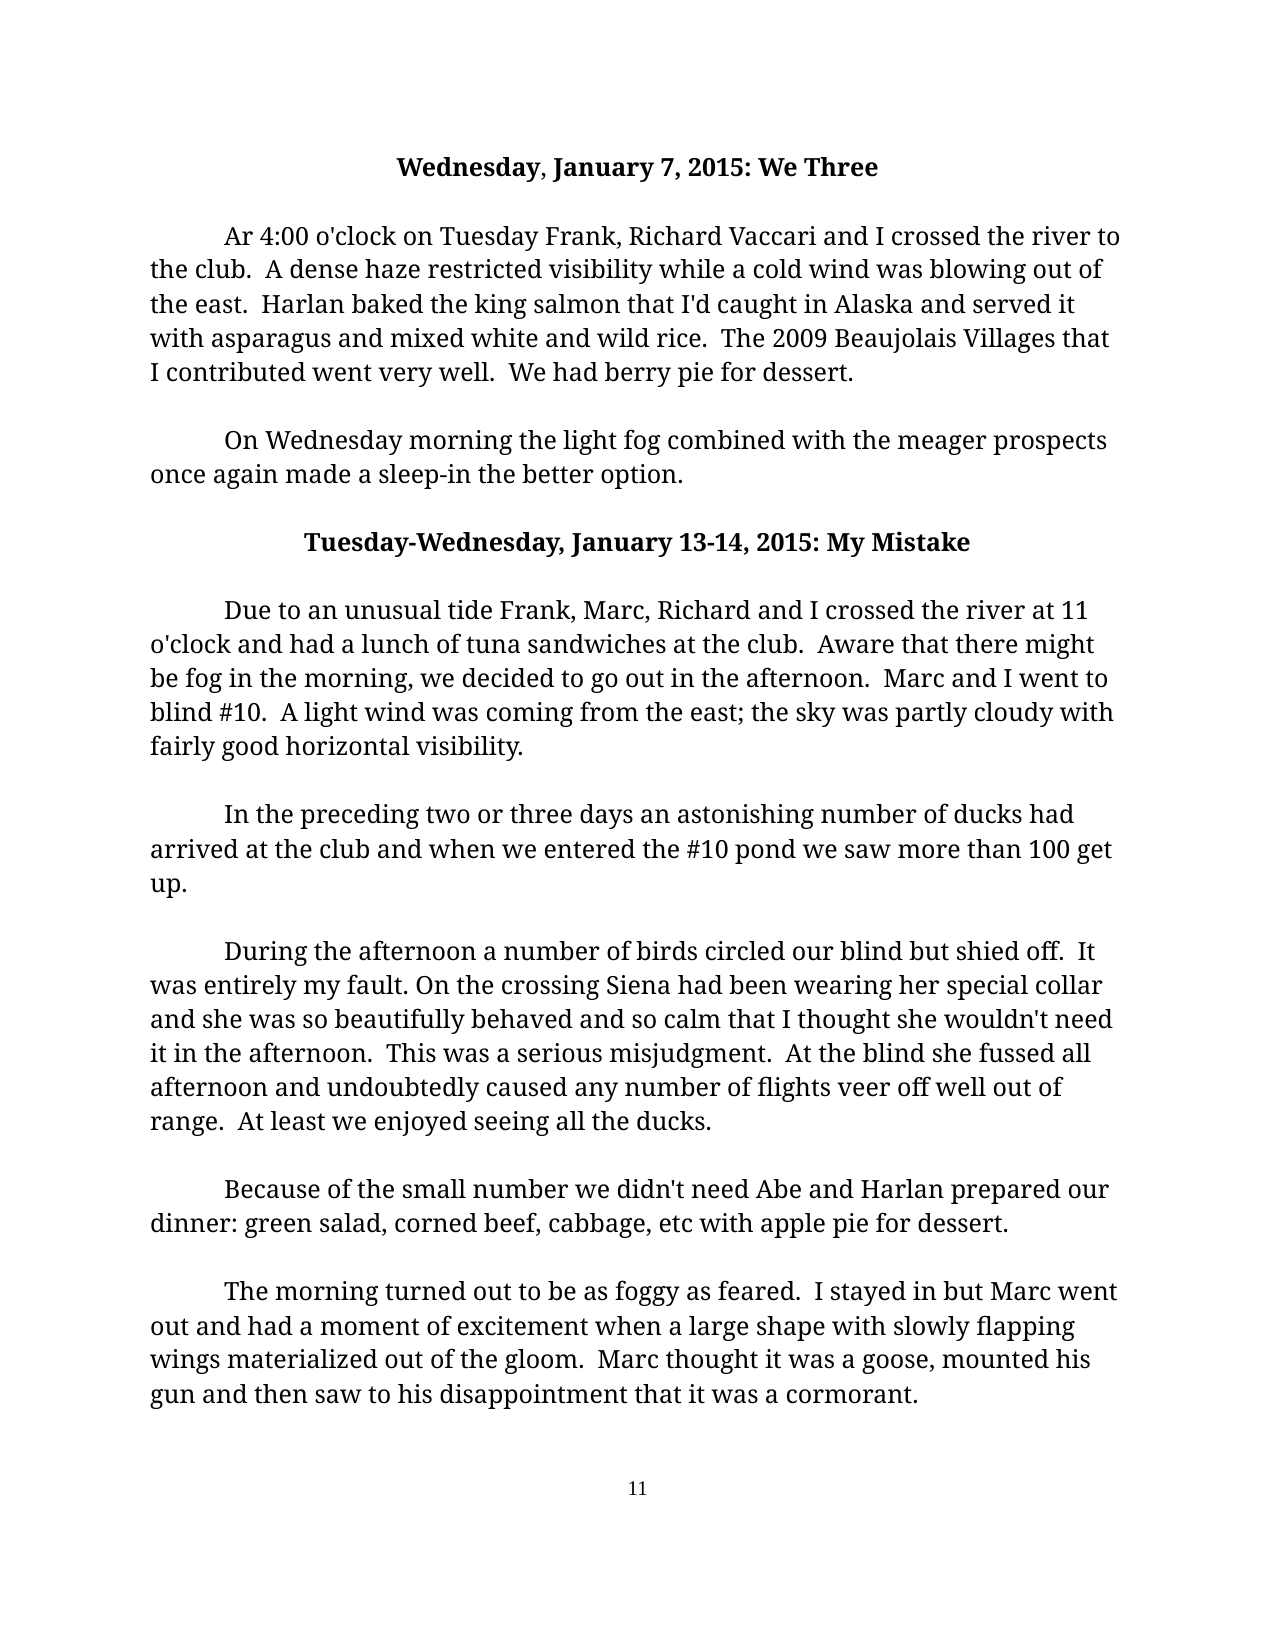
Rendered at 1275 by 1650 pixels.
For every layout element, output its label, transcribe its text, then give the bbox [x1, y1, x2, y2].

text Because of the small number we didn't need Abe and Harlan prepared our dinner: green salad, corned beef, cabbage, etc with apple pie for dessert. [150, 1172, 1125, 1240]
text The morning turned out to be as foggy as feared. I stayed in but Marc went out and had a moment of excitement when a large shape with slowly flapping wings materialized out of the gloom. Marc thought it was a goose, mounted his gun and then saw to his disappointment that it was a cormorant. [150, 1274, 1125, 1410]
text Wednesday, January 7, 2015: We Three [150, 150, 1125, 184]
text On Wednesday morning the light fog combined with the meager prospects once again made a sleep-in the better option. [150, 422, 1125, 491]
text In the preceding two or three days an astonishing number of ducks had arrived at the club and when we entered the #10 pond we saw more than 100 get up. [150, 797, 1125, 899]
text Ar 4:00 o'clock on Tuesday Frank, Richard Vaccari and I crossed the river to the club. A dense haze restricted visibility while a cold wind was blowing out of the east. Harlan baked the king salmon that I'd caught in Alaska and served it with asparagus and mixed white and wild rice. The 2009 Beaujolais Villages that I contributed went very well. We had berry pie for dessert. [150, 218, 1125, 388]
text Due to an unusual tide Frank, Marc, Richard and I crossed the river at 11 o'clock and had a lunch of tuna sandwiches at the club. Aware that there might be fog in the morning, we decided to go out in the afternoon. Marc and I went to blind #10. A light wind was coming from the east; the sky was partly cloudy with fairly good horizontal visibility. [150, 593, 1125, 763]
text Tuesday-Wednesday, January 13-14, 2015: My Mistake [150, 525, 1125, 559]
text During the afternoon a number of birds circled our blind but shied off. It was entirely my fault. On the crossing Siena had been wearing her special collar and she was so beautifully behaved and so calm that I thought she wouldn't need it in the afternoon. This was a serious misjudgment. At the blind she fussed all afternoon and undoubtedly caused any number of flights veer off well out of range. At least we enjoyed seeing all the ducks. [150, 933, 1125, 1138]
